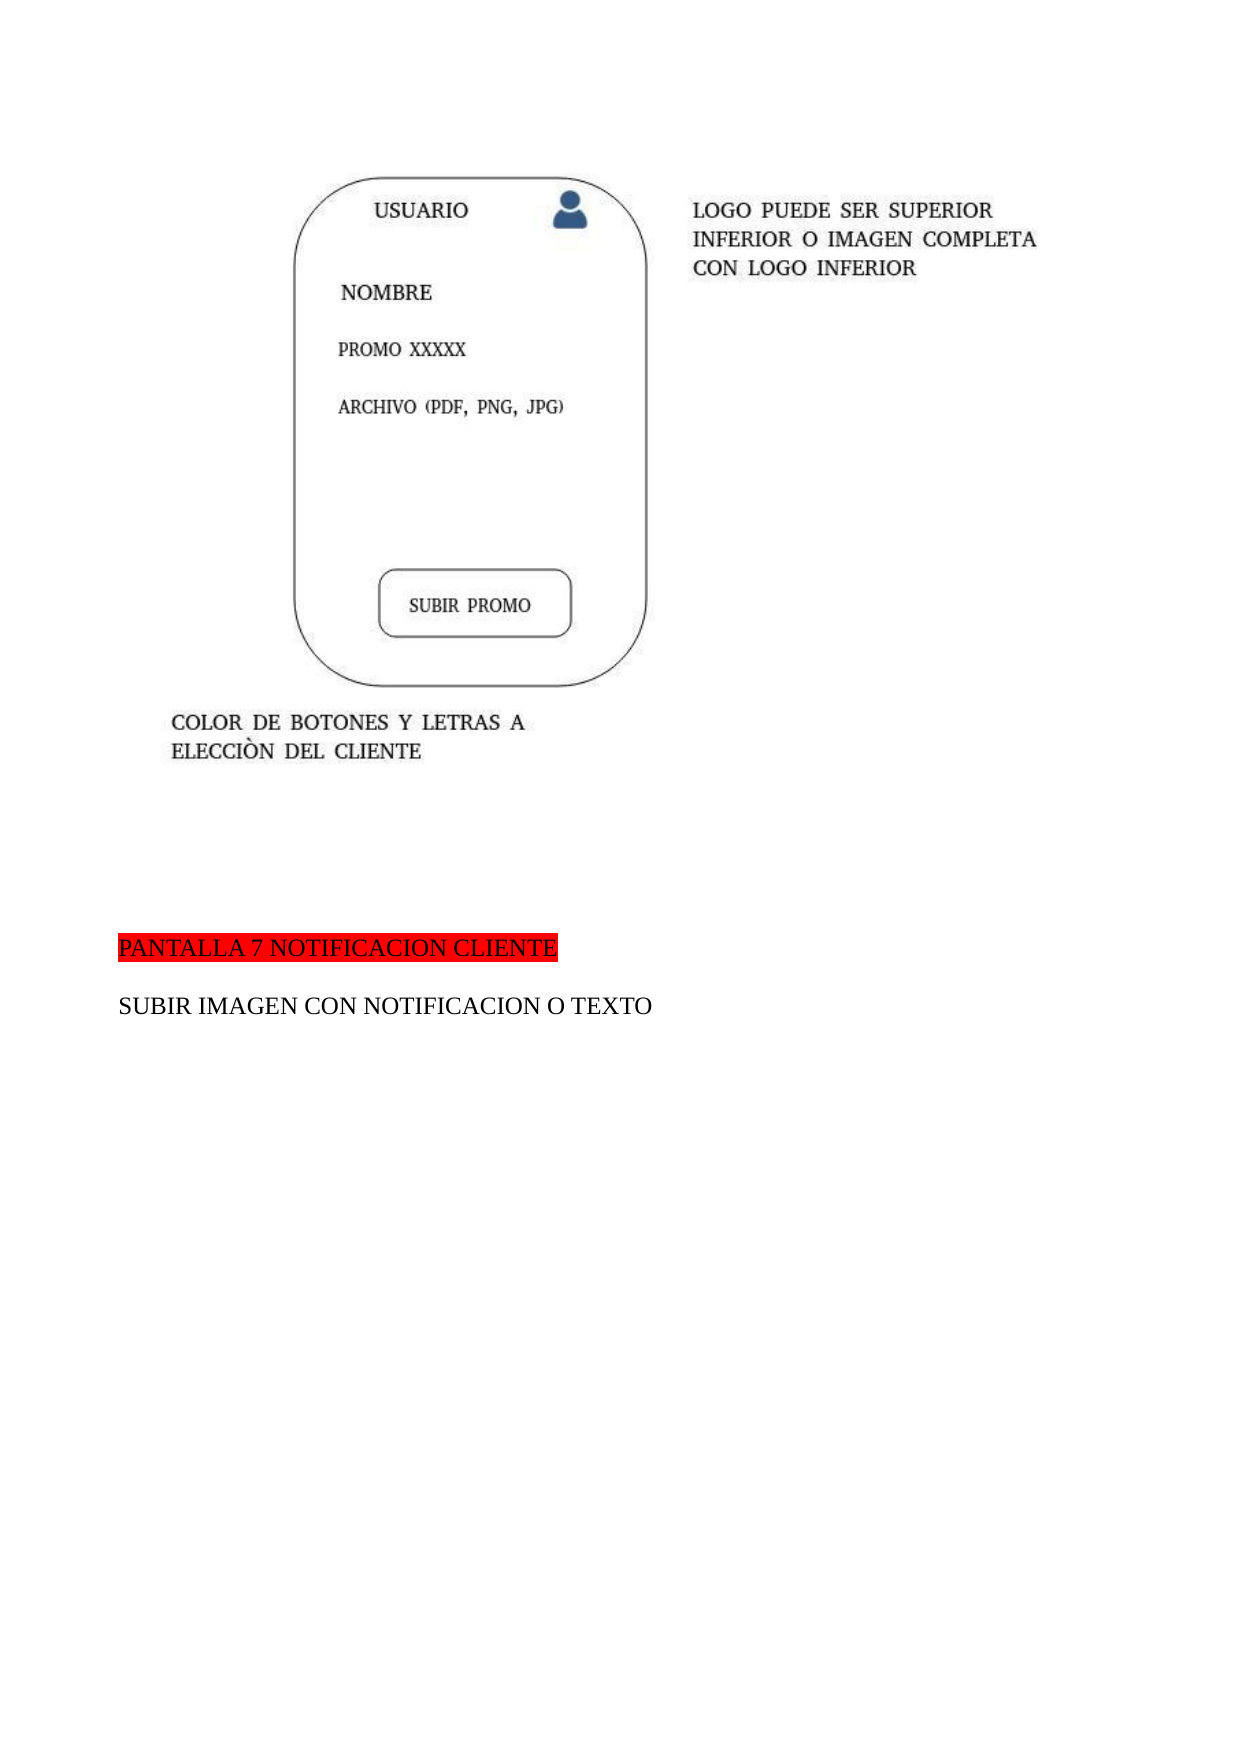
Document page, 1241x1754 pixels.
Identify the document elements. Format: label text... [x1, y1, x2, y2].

picture [118, 118, 1123, 819]
text SUBIR IMAGEN CON NOTIFICACION O TEXTO [118, 991, 1122, 1019]
text PANTALLA 7 NOTIFICACION CLIENTE [118, 933, 1122, 962]
